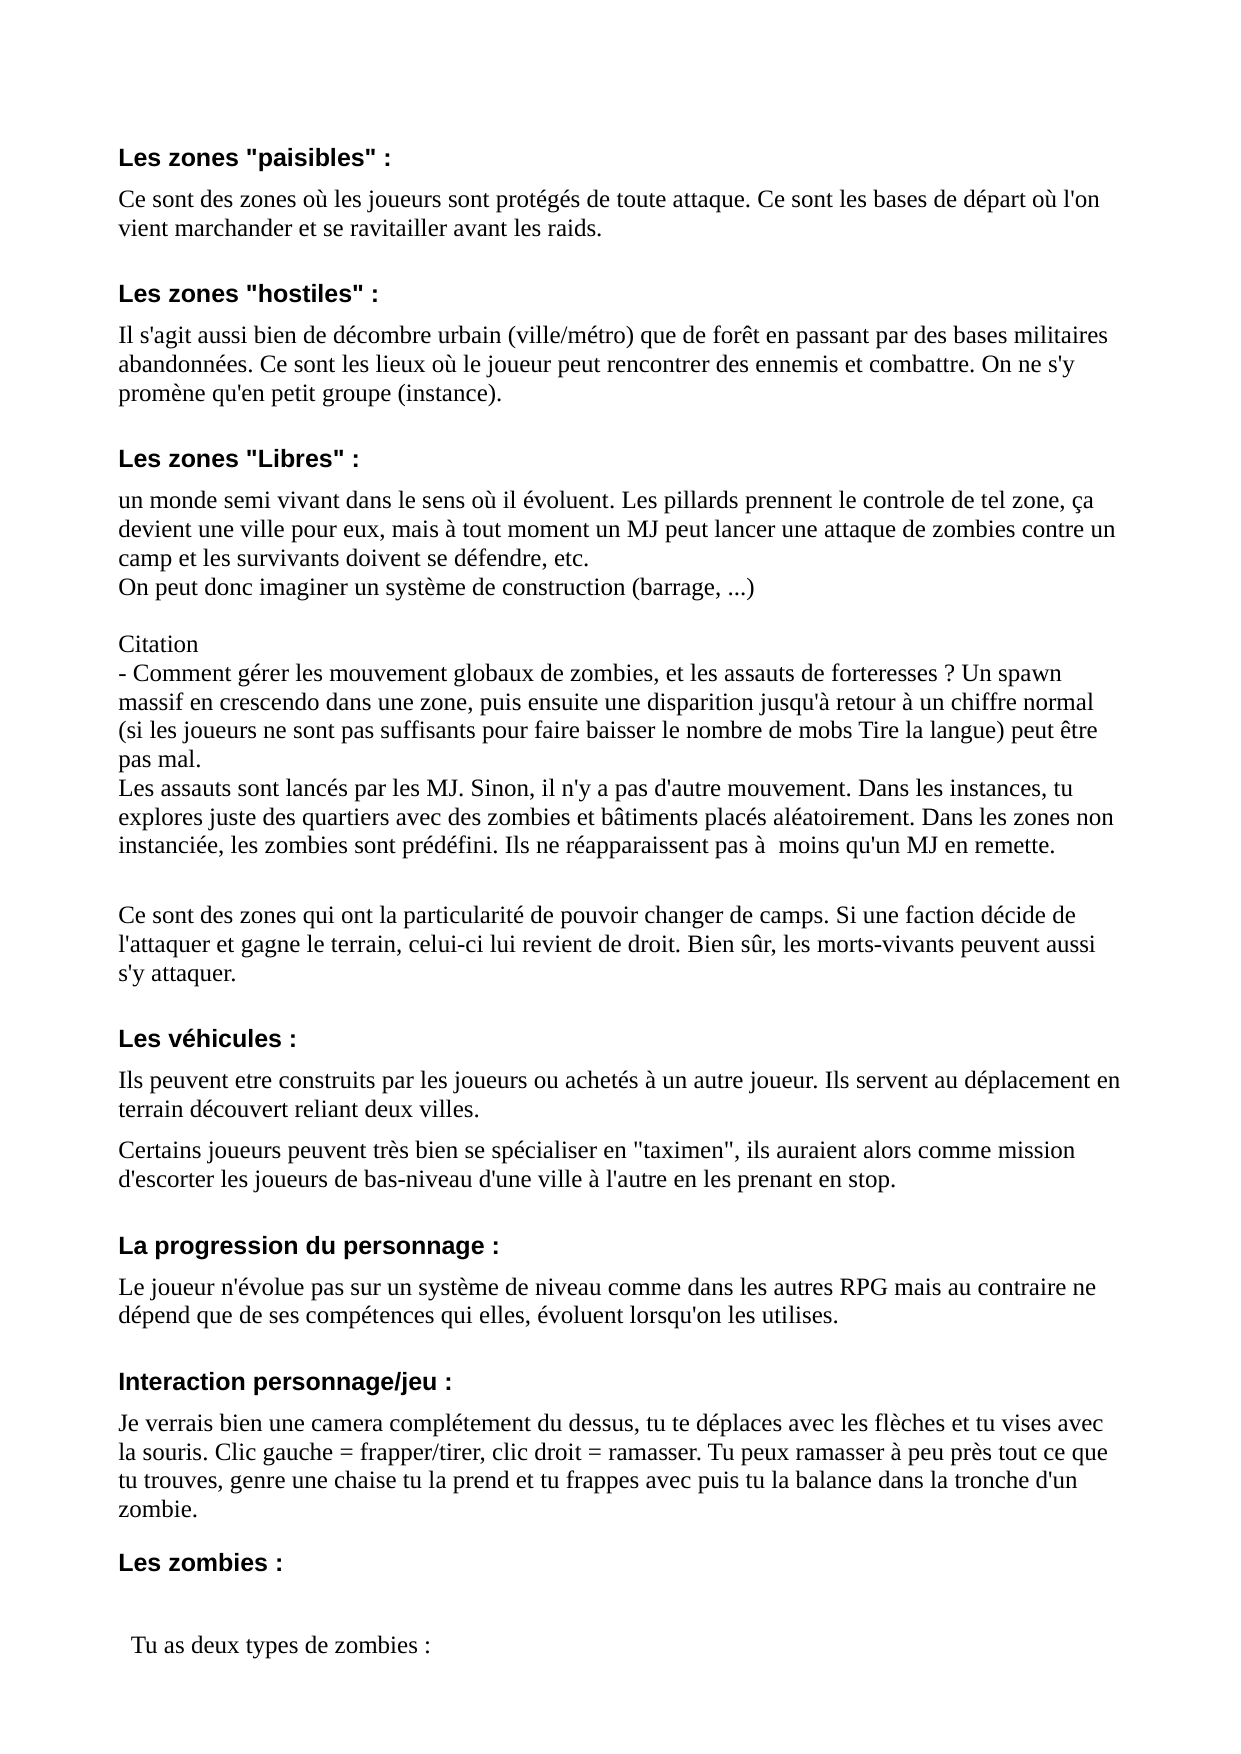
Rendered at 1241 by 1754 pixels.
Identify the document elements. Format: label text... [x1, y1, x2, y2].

table_header Tu as deux types de zombies : D'une part les virusés, ils sont bestiaux, mais gardent une certaine intelligence. Ils se sont fait contaminé. Un peu à la 28 jours plus tard. Mais, ce virus ne touche que 99 % de la population, il reste 1 % qui a les anticorps. C'est-à-dire les joueurs. D'autre part, les mutants, ce sont le résultat d'un programme expérimental de l'armée, des super soldats capables d'utiliser des armes à feu. Ils sont fous, hyper résistant et terriblement dangereux. Ils sont à la base de l'infection. [123, 1623, 1117, 1636]
text un monde semi vivant dans le sens où il évoluent. Les pillards prennent le controle de tel zone, ça devient une ville pour eux, mais à tout moment un MJ peut lancer une attaque de zombies contre un camp et les survivants doivent se défendre, etc. On peut donc imaginer un système de construction (barrage, ...) [118, 486, 1122, 629]
subtitle Les véhicules : [118, 1024, 1122, 1053]
text Il s'agit aussi bien de décombre urbain (ville/métro) que de forêt en passant par des bases militaires abandonnées. Ce sont les lieux où le joueur peut rencontrer des ennemis et combattre. On ne s'y promène qu'en petit groupe (instance). [118, 321, 1122, 407]
text - Comment gérer les mouvement globaux de zombies, et les assauts de forteresses ? Un spawn massif en crescendo dans une zone, puis ensuite une disparition jusqu'à retour à un chiffre normal (si les joueurs ne sont pas suffisants pour faire baisser le nombre de mobs Tire la langue) peut être pas mal. [118, 658, 1122, 773]
text Ce sont des zones où les joueurs sont protégés de toute attaque. Ce sont les bases de départ où l'on vient marchander et se ravitailler avant les raids. [118, 184, 1122, 242]
table_header [118, 1618, 1122, 1636]
subtitle Les zones "hostiles" : [118, 279, 1122, 308]
subtitle Les zombies : [118, 1548, 1122, 1577]
text Les assauts sont lancés par les MJ. Sinon, il n'y a pas d'autre mouvement. Dans les instances, tu explores juste des quartiers avec des zombies et bâtiments placés aléatoirement. Dans les zones non instanciée, les zombies sont prédéfini. Ils ne réapparaissent pas à moins qu'un MJ en remette. [118, 773, 1122, 859]
subtitle Les zones "Libres" : [118, 444, 1122, 473]
text Certains joueurs peuvent très bien se spécialiser en "taximen", ils auraient alors comme mission d'escorter les joueurs de bas-niveau d'une ville à l'autre en les prenant en stop. [118, 1136, 1122, 1193]
text Le joueur n'évolue pas sur un système de niveau comme dans les autres RPG mais au contraire ne dépend que de ses compétences qui elles, évoluent lorsqu'on les utilises. [118, 1272, 1122, 1329]
subtitle La progression du personnage : [118, 1231, 1122, 1259]
subtitle Interaction personnage/jeu : [118, 1367, 1122, 1396]
text Ce sont des zones qui ont la particularité de pouvoir changer de camps. Si une faction décide de l'attaquer et gagne le terrain, celui-ci lui revient de droit. Bien sûr, les morts-vivants peuvent aussi s'y attaquer. [118, 901, 1122, 987]
subtitle Les zones "paisibles" : [118, 143, 1122, 172]
text Citation [118, 629, 1122, 658]
text Ils peuvent etre construits par les joueurs ou achetés à un autre joueur. Ils servent au déplacement en terrain découvert reliant deux villes. [118, 1066, 1122, 1123]
text Je verrais bien une camera complétement du dessus, tu te déplaces avec les flèches et tu vises avec la souris. Clic gauche = frapper/tirer, clic droit = ramasser. Tu peux ramasser à peu près tout ce que tu trouves, genre une chaise tu la prend et tu frappes avec puis tu la balance dans la tronche d'un zombie. [118, 1408, 1122, 1523]
